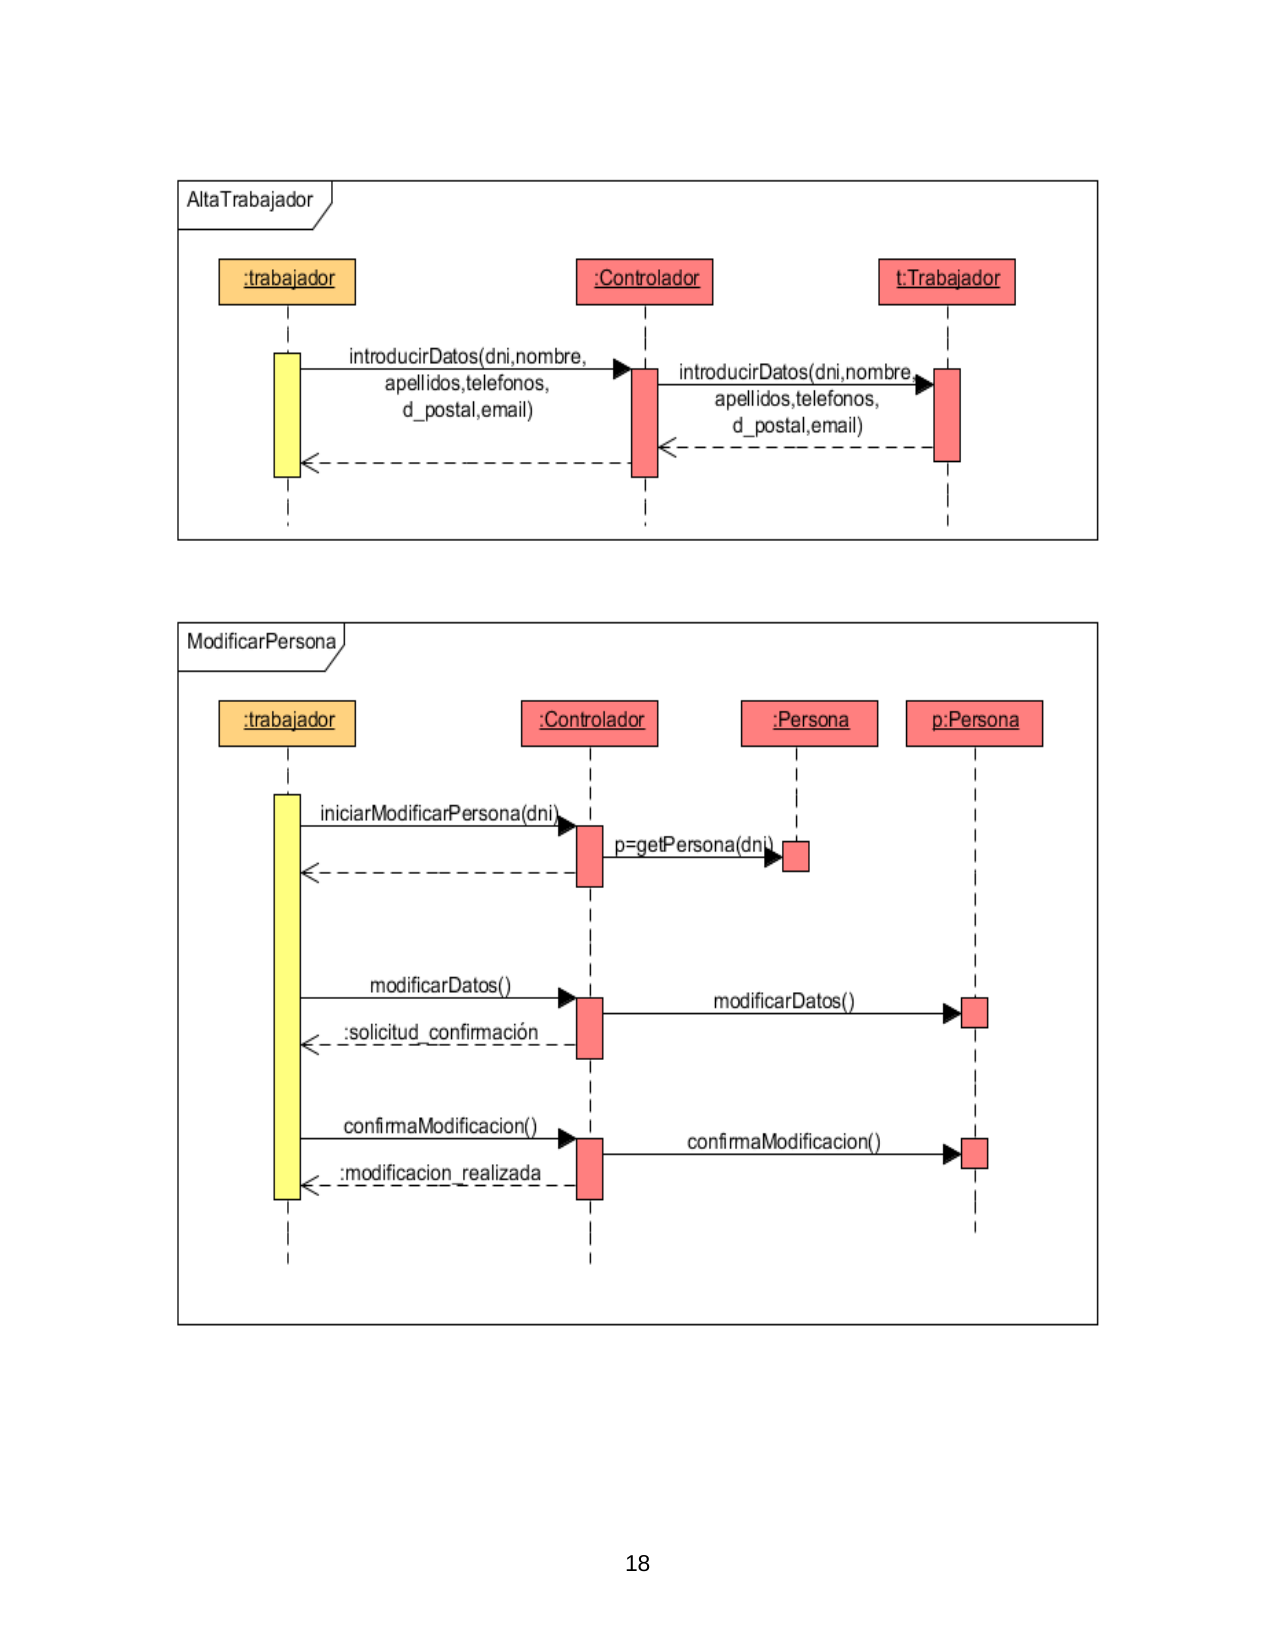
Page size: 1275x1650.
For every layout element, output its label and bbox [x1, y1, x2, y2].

picture [150, 591, 1125, 1357]
picture [150, 150, 1125, 588]
